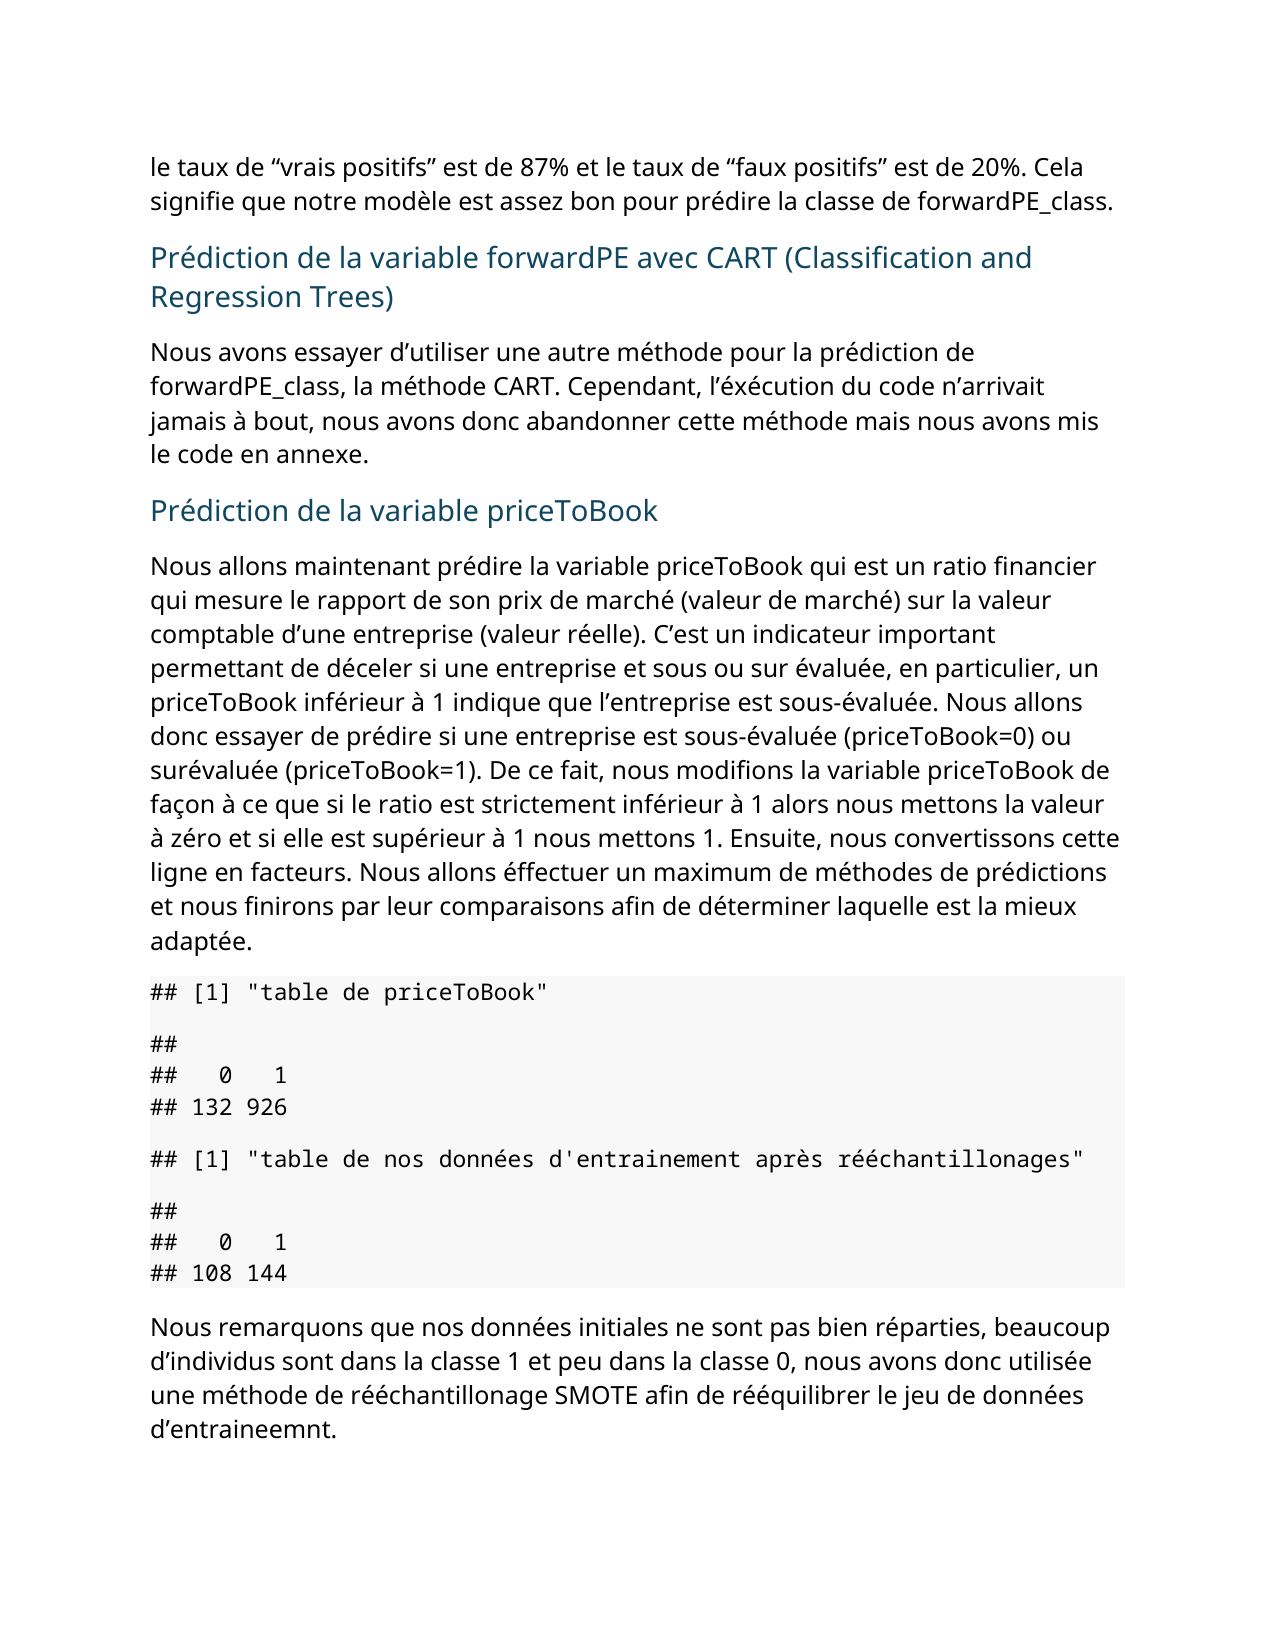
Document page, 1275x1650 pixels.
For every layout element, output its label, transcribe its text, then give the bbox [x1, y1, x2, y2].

text ## [1] "table de priceToBook" [150, 976, 1125, 1007]
text Nous allons maintenant prédire la variable priceToBook qui est un ratio financier qui mesure le rapport de son prix de marché (valeur de marché) sur la valeur comptable d’une entreprise (valeur réelle). C’est un indicateur important permettant de déceler si une entreprise et sous ou sur évaluée, en particulier, un priceToBook inférieur à 1 indique que l’entreprise est sous-évaluée. Nous allons donc essayer de prédire si une entreprise est sous-évaluée (priceToBook=0) ou surévaluée (priceToBook=1). De ce fait, nous modifions la variable priceToBook de façon à ce que si le ratio est strictement inférieur à 1 alors nous mettons la valeur à zéro et si elle est supérieur à 1 nous mettons 1. Ensuite, nous convertissons cette ligne en facteurs. Nous allons éffectuer un maximum de méthodes de prédictions et nous finirons par leur comparaisons afin de déterminer laquelle est la mieux adaptée. [150, 548, 1125, 957]
text ## ## 0 1 ## 132 926 [150, 1028, 1125, 1122]
text ## ## 0 1 ## 108 144 [150, 1195, 1125, 1288]
text le taux de “vrais positifs” est de 87% et le taux de “faux positifs” est de 20%. Cela signifie que notre modèle est assez bon pour prédire la classe de forwardPE_class. [150, 150, 1125, 218]
text Nous avons essayer d’utiliser une autre méthode pour la prédiction de forwardPE_class, la méthode CART. Cependant, l’éxécution du code n’arrivait jamais à bout, nous avons donc abandonner cette méthode mais nous avons mis le code en annexe. [150, 335, 1125, 471]
text ## [1] "table de nos données d'entrainement après rééchantillonages" [150, 1143, 1125, 1174]
subtitle Prédiction de la variable forwardPE avec CART (Classification and Regression Trees) [150, 237, 1125, 316]
text Nous remarquons que nos données initiales ne sont pas bien réparties, beaucoup d’individus sont dans la classe 1 et peu dans la classe 0, nous avons donc utilisée une méthode de rééchantillonage SMOTE afin de rééquilibrer le jeu de données d’entraineemnt. [150, 1309, 1125, 1446]
subtitle Prédiction de la variable priceToBook [150, 490, 1125, 530]
